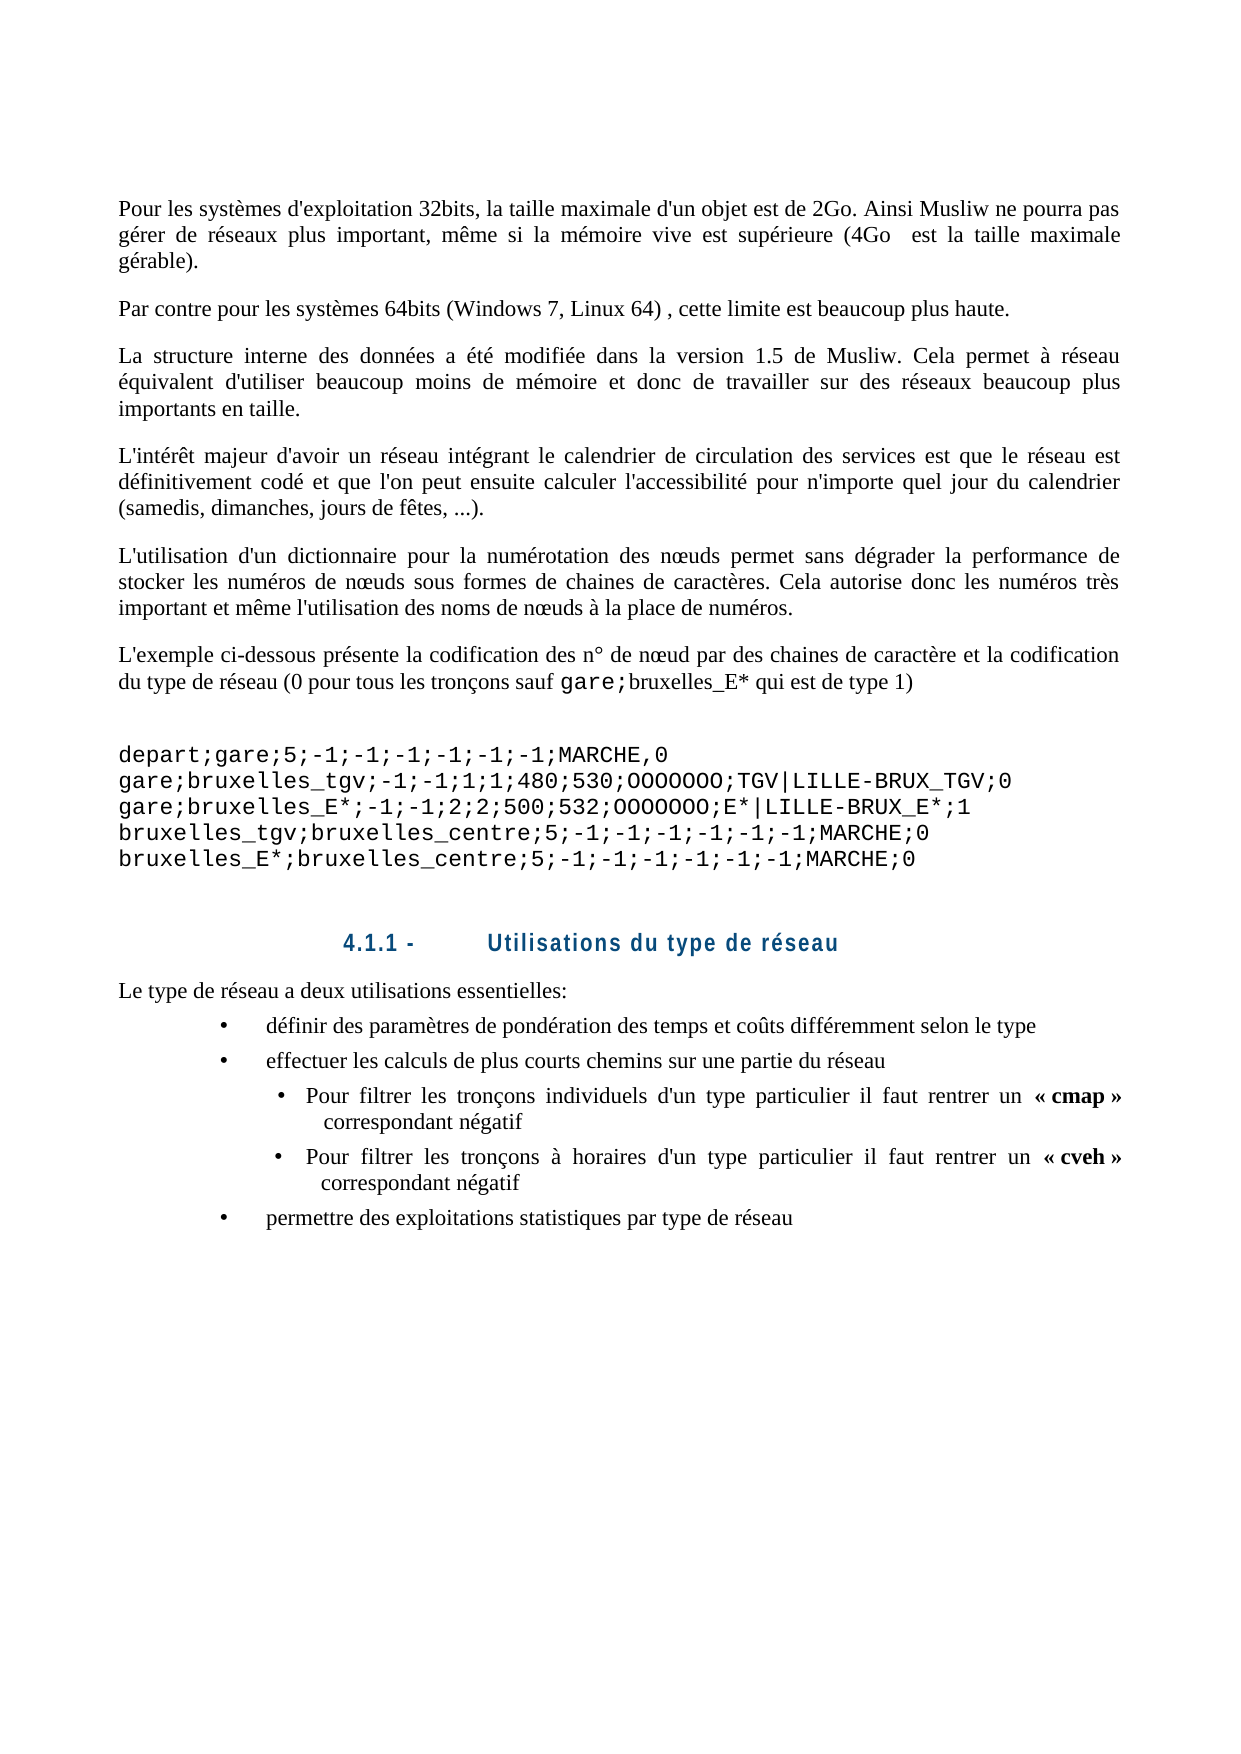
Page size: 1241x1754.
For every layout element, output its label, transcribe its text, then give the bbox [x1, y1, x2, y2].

text L'utilisation d'un dictionnaire pour la numérotation des nœuds permet sans dégrader la performance de stocker les numéros de nœuds sous formes de chaines de caractères. Cela autorise donc les numéros très important et même l'utilisation des noms de nœuds à la place de numéros. [118, 542, 1122, 621]
text L'exemple ci-dessous présente la codification des n° de nœud par des chaines de caractère et la codification du type de réseau (0 pour tous les tronçons sauf gare;bruxelles_E* qui est de type 1) [118, 642, 1122, 696]
list définir des paramètres de pondération des temps et coûts différemment selon le type [220, 1012, 1122, 1039]
list effectuer les calculs de plus courts chemins sur une partie du réseau [220, 1047, 1122, 1073]
text bruxelles_tgv;bruxelles_centre;5;-1;-1;-1;-1;-1;-1;MARCHE;0 [118, 821, 1122, 847]
text bruxelles_E*;bruxelles_centre;5;-1;-1;-1;-1;-1;-1;MARCHE;0 [118, 847, 1122, 873]
list Pour filtrer les tronçons à horaires d'un type particulier il faut rentrer un « cveh » correspondant négatif [274, 1143, 1122, 1195]
text gare;bruxelles_E*;-1;-1;2;2;500;532;OOOOOOO;E*|LILLE-BRUX_E*;1 [118, 795, 1122, 821]
text Pour les systèmes d'exploitation 32bits, la taille maximale d'un objet est de 2Go. Ainsi Musliw ne pourra pas gérer de réseaux plus important, même si la mémoire vive est supérieure (4Go est la taille maximale gérable). [118, 195, 1122, 274]
subtitle Utilisations du type de réseau [193, 928, 1122, 957]
text depart;gare;5;-1;-1;-1;-1;-1;-1;MARCHE,0 [118, 743, 1122, 769]
text gare;bruxelles_tgv;-1;-1;1;1;480;530;OOOOOOO;TGV|LILLE-BRUX_TGV;0 [118, 769, 1122, 795]
text La structure interne des données a été modifiée dans la version 1.5 de Musliw. Cela permet à réseau équivalent d'utiliser beaucoup moins de mémoire et donc de travailler sur des réseaux beaucoup plus importants en taille. [118, 342, 1122, 421]
list Pour filtrer les tronçons individuels d'un type particulier il faut rentrer un « cmap » correspondant négatif [277, 1082, 1122, 1134]
list permettre des exploitations statistiques par type de réseau [220, 1204, 1122, 1230]
text Par contre pour les systèmes 64bits (Windows 7, Linux 64) , cette limite est beaucoup plus haute. [118, 295, 1122, 321]
text L'intérêt majeur d'avoir un réseau intégrant le calendrier de circulation des services est que le réseau est définitivement codé et que l'on peut ensuite calculer l'accessibilité pour n'importe quel jour du calendrier (samedis, dimanches, jours de fêtes, ...). [118, 442, 1122, 521]
text Le type de réseau a deux utilisations essentielles: [118, 978, 1122, 1004]
